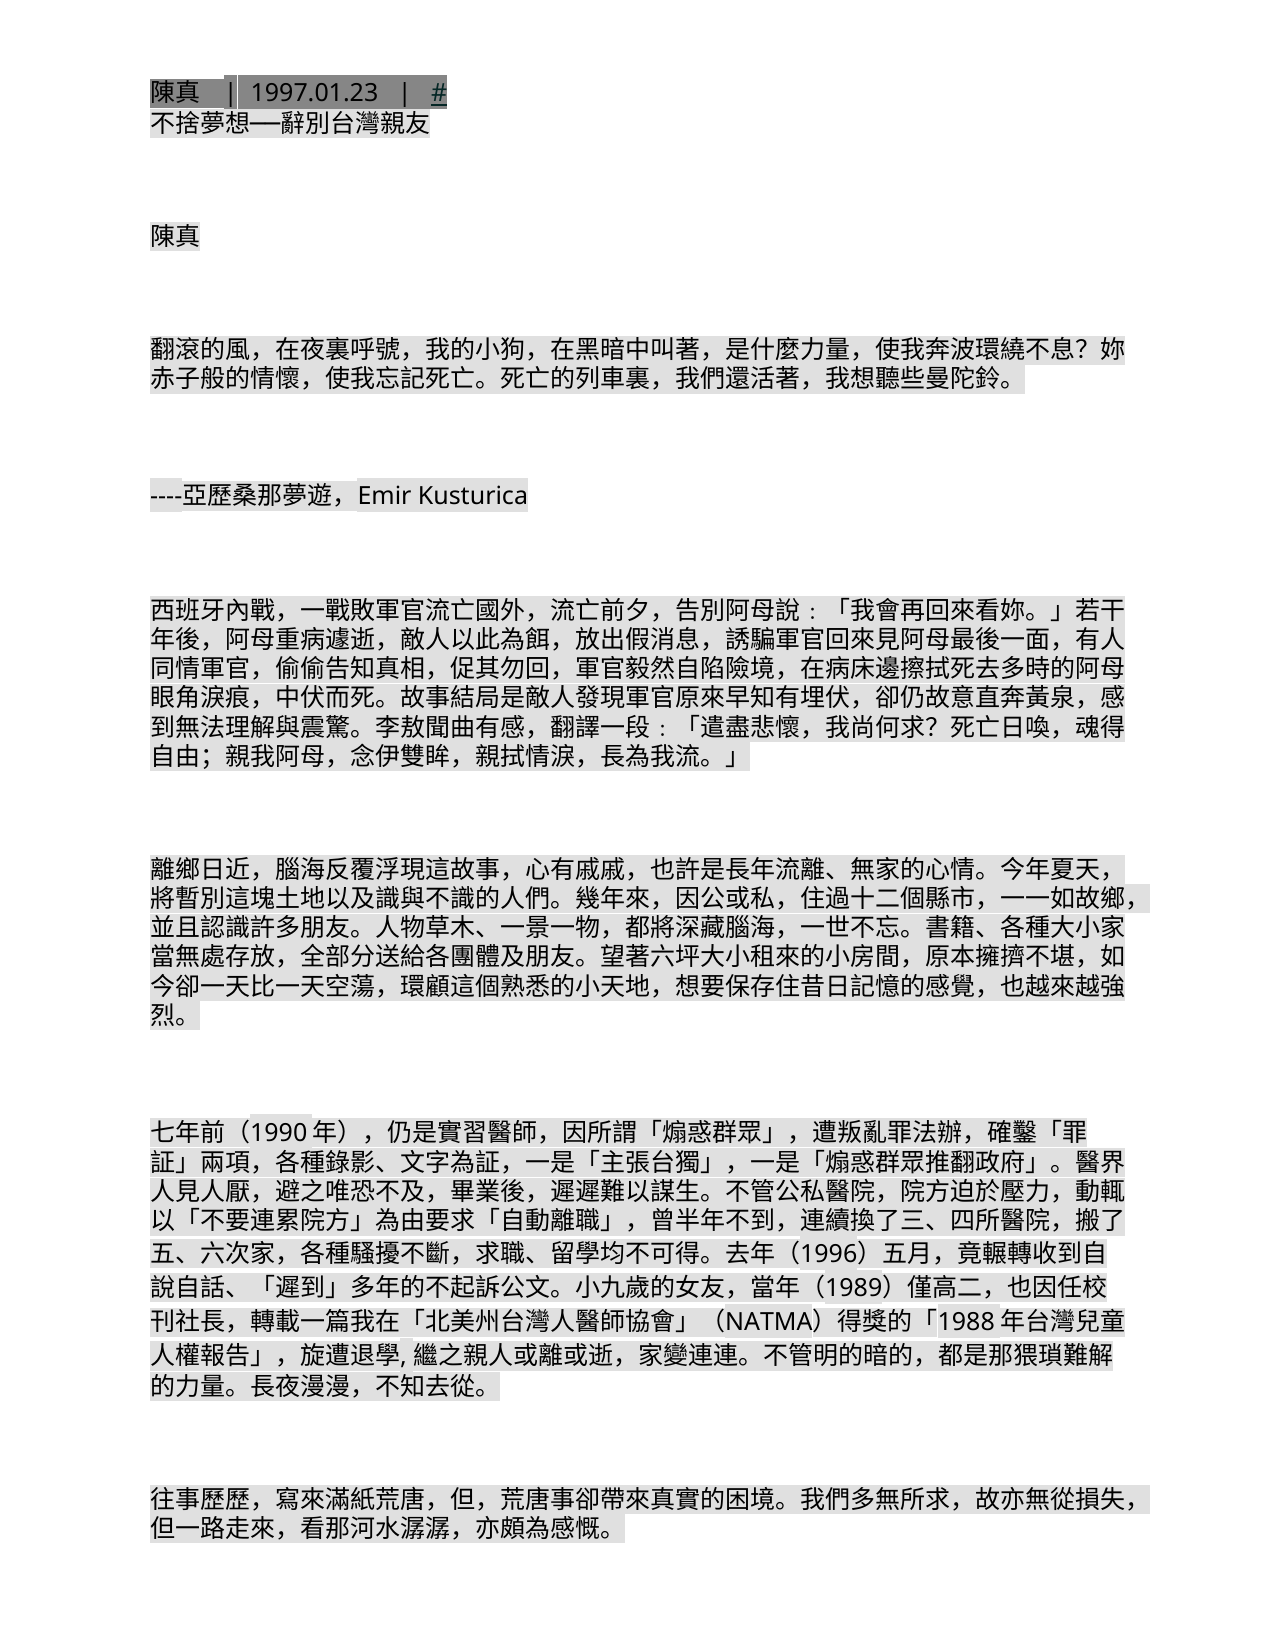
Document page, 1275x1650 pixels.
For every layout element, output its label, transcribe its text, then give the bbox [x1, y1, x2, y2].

text 七年前（1990年），仍是實習醫師，因所謂「煽惑群眾」，遭叛亂罪法辦，確鑿「罪証」兩項，各種錄影、文字為証，一是「主張台獨」，一是「煽惑群眾推翻政府」。醫界人見人厭，避之唯恐不及，畢業後，遲遲難以謀生。不管公私醫院，院方迫於壓力，動輒以「不要連累院方」為由要求「自動離職」，曾半年不到，連續換了三、四所醫院，搬了五、六次家，各種騷擾不斷，求職、留學均不可得。去年（1996）五月，竟輾轉收到自說自話、「遲到」多年的不起訴公文。小九歲的女友，當年（1989）僅高二，也因任校刊社長，轉載一篇我在「北美州台灣人醫師協會」（NATMA）得獎的「1988年台灣兒童人權報告」，旋遭退學, 繼之親人或離或逝，家變連連。不管明的暗的，都是那猥瑣難解的力量。長夜漫漫，不知去從。 [150, 1114, 1125, 1401]
text ----亞歷桑那夢遊，Emir Kusturica [150, 478, 1125, 512]
text 往事歷歷，寫來滿紙荒唐，但，荒唐事卻帶來真實的困境。我們多無所求，故亦無從損失，但一路走來，看那河水潺潺，亦頗為感慨。 [150, 1485, 1125, 1543]
text 翻滾的風，在夜裏呼號，我的小狗，在黑暗中叫著，是什麼力量，使我奔波環繞不息？妳赤子般的情懷，使我忘記死亡。死亡的列車裏，我們還活著，我想聽些曼陀鈴。 [150, 336, 1125, 394]
text 西班牙內戰，一戰敗軍官流亡國外，流亡前夕，告別阿母說﹕「我會再回來看妳。」若干年後，阿母重病遽逝，敵人以此為餌，放出假消息，誘騙軍官回來見阿母最後一面，有人同情軍官，偷偷告知真相，促其勿回，軍官毅然自陷險境，在病床邊擦拭死去多時的阿母眼角淚痕，中伏而死。故事結局是敵人發現軍官原來早知有埋伏，卻仍故意直奔黃泉，感到無法理解與震驚。李敖聞曲有感，翻譯一段﹕「遣盡悲懷，我尚何求？死亡日喚，魂得自由；親我阿母，念伊雙眸，親拭情淚，長為我流。」 [150, 596, 1125, 771]
text 陳真 [150, 222, 1125, 251]
text 不捨夢想──辭別台灣親友 [150, 109, 1125, 138]
text 離鄉日近，腦海反覆浮現這故事，心有戚戚，也許是長年流離、無家的心情。今年夏天，將暫別這塊土地以及識與不識的人們。幾年來，因公或私，住過十二個縣市，一一如故鄉，並且認識許多朋友。人物草木、一景一物，都將深藏腦海，一世不忘。書籍、各種大小家當無處存放，全部分送給各團體及朋友。望著六坪大小租來的小房間，原本擁擠不堪，如今卻一天比一天空蕩，環顧這個熟悉的小天地，想要保存住昔日記憶的感覺，也越來越強烈。 [150, 855, 1125, 1030]
text 陳真 | 1997.01.23 | # [150, 75, 1125, 109]
